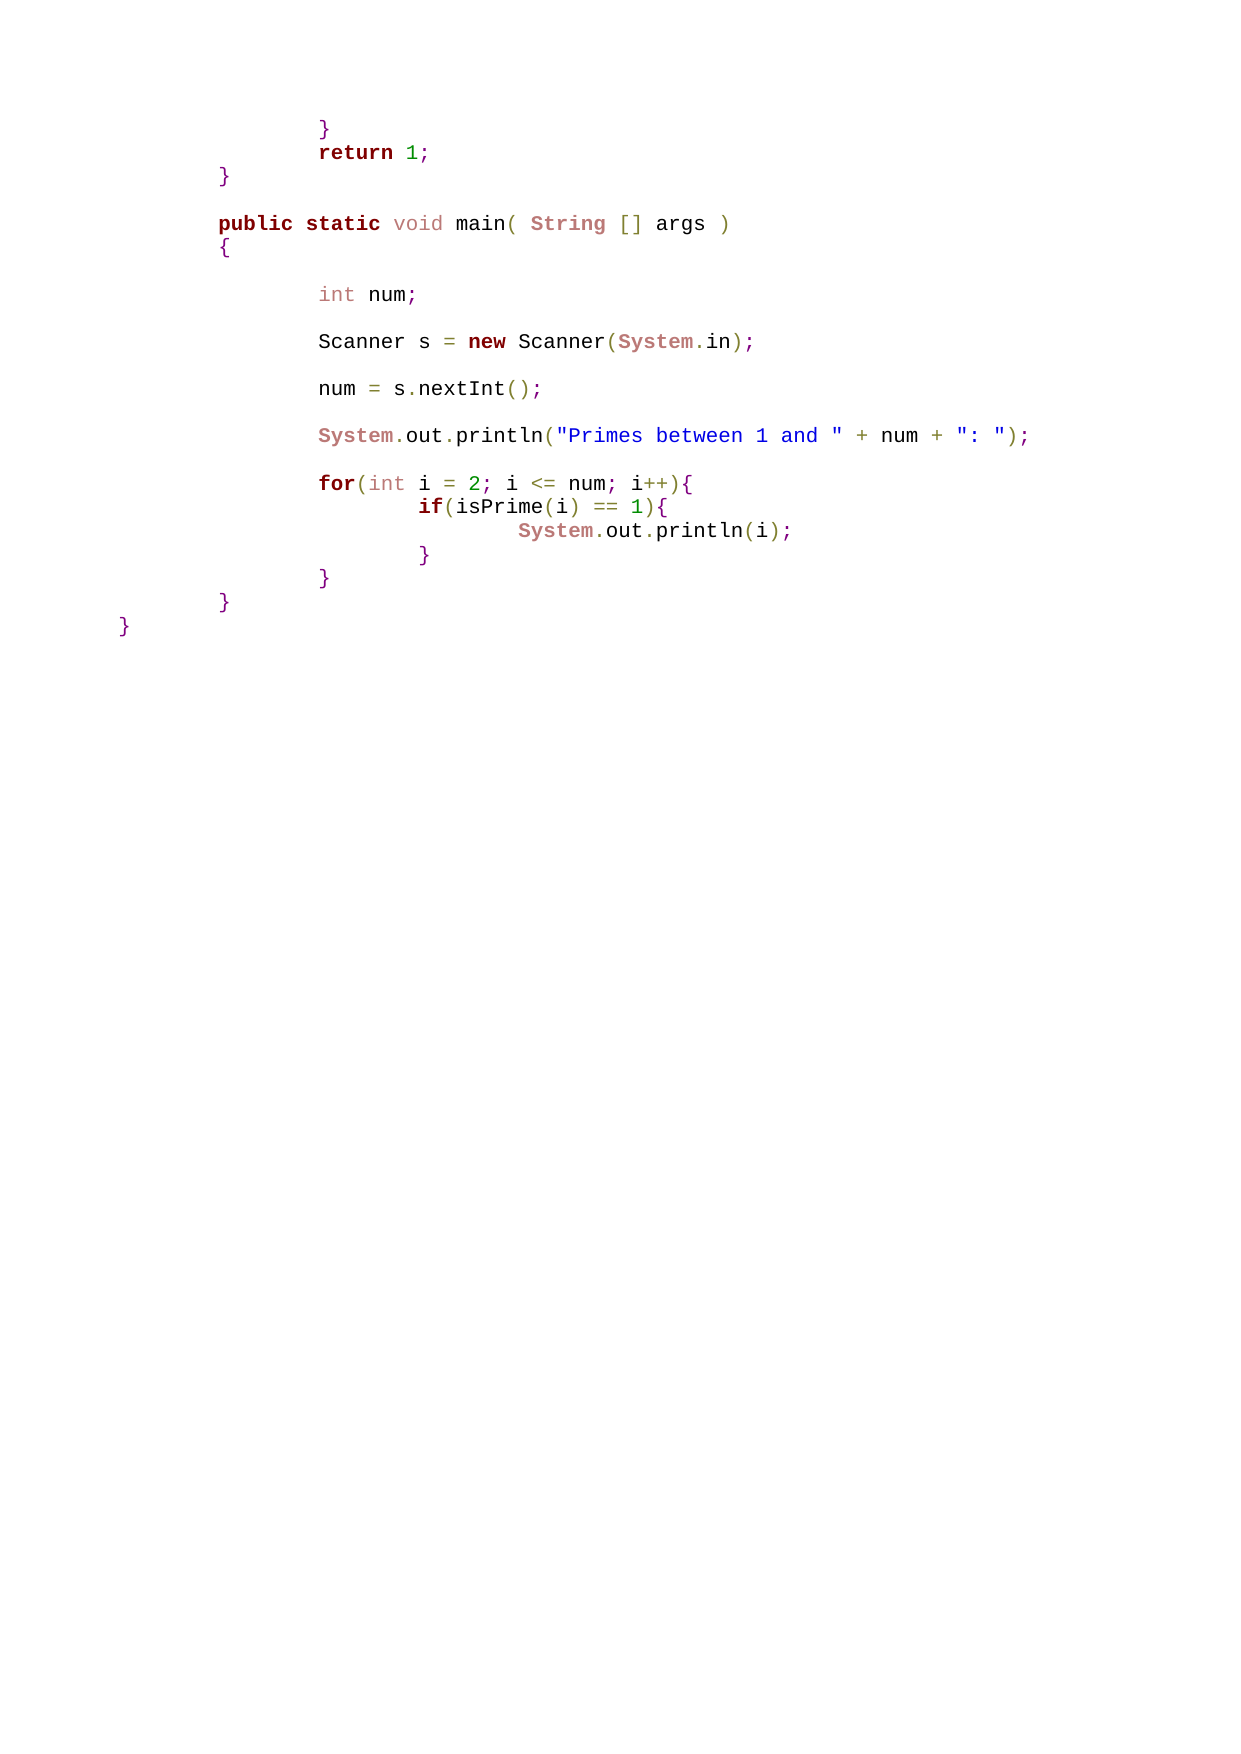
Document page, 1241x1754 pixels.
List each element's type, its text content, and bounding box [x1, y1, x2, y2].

text if(isPrime(i) == 1){ [118, 496, 1122, 520]
text } [118, 118, 1122, 142]
text System.out.println("Primes between 1 and " + num + ": "); [118, 426, 1122, 449]
text } [118, 615, 1122, 638]
text public static void main( String [] args ) [118, 213, 1122, 236]
text for(int i = 2; i <= num; i++){ [118, 473, 1122, 496]
text System.out.println(i); [118, 520, 1122, 544]
text } [118, 165, 1122, 189]
text } [118, 544, 1122, 567]
text return 1; [118, 142, 1122, 165]
text int num; [118, 284, 1122, 307]
text num = s.nextInt(); [118, 378, 1122, 402]
text { [118, 236, 1122, 260]
text } [118, 591, 1122, 615]
text } [118, 567, 1122, 591]
text Scanner s = new Scanner(System.in); [118, 331, 1122, 354]
